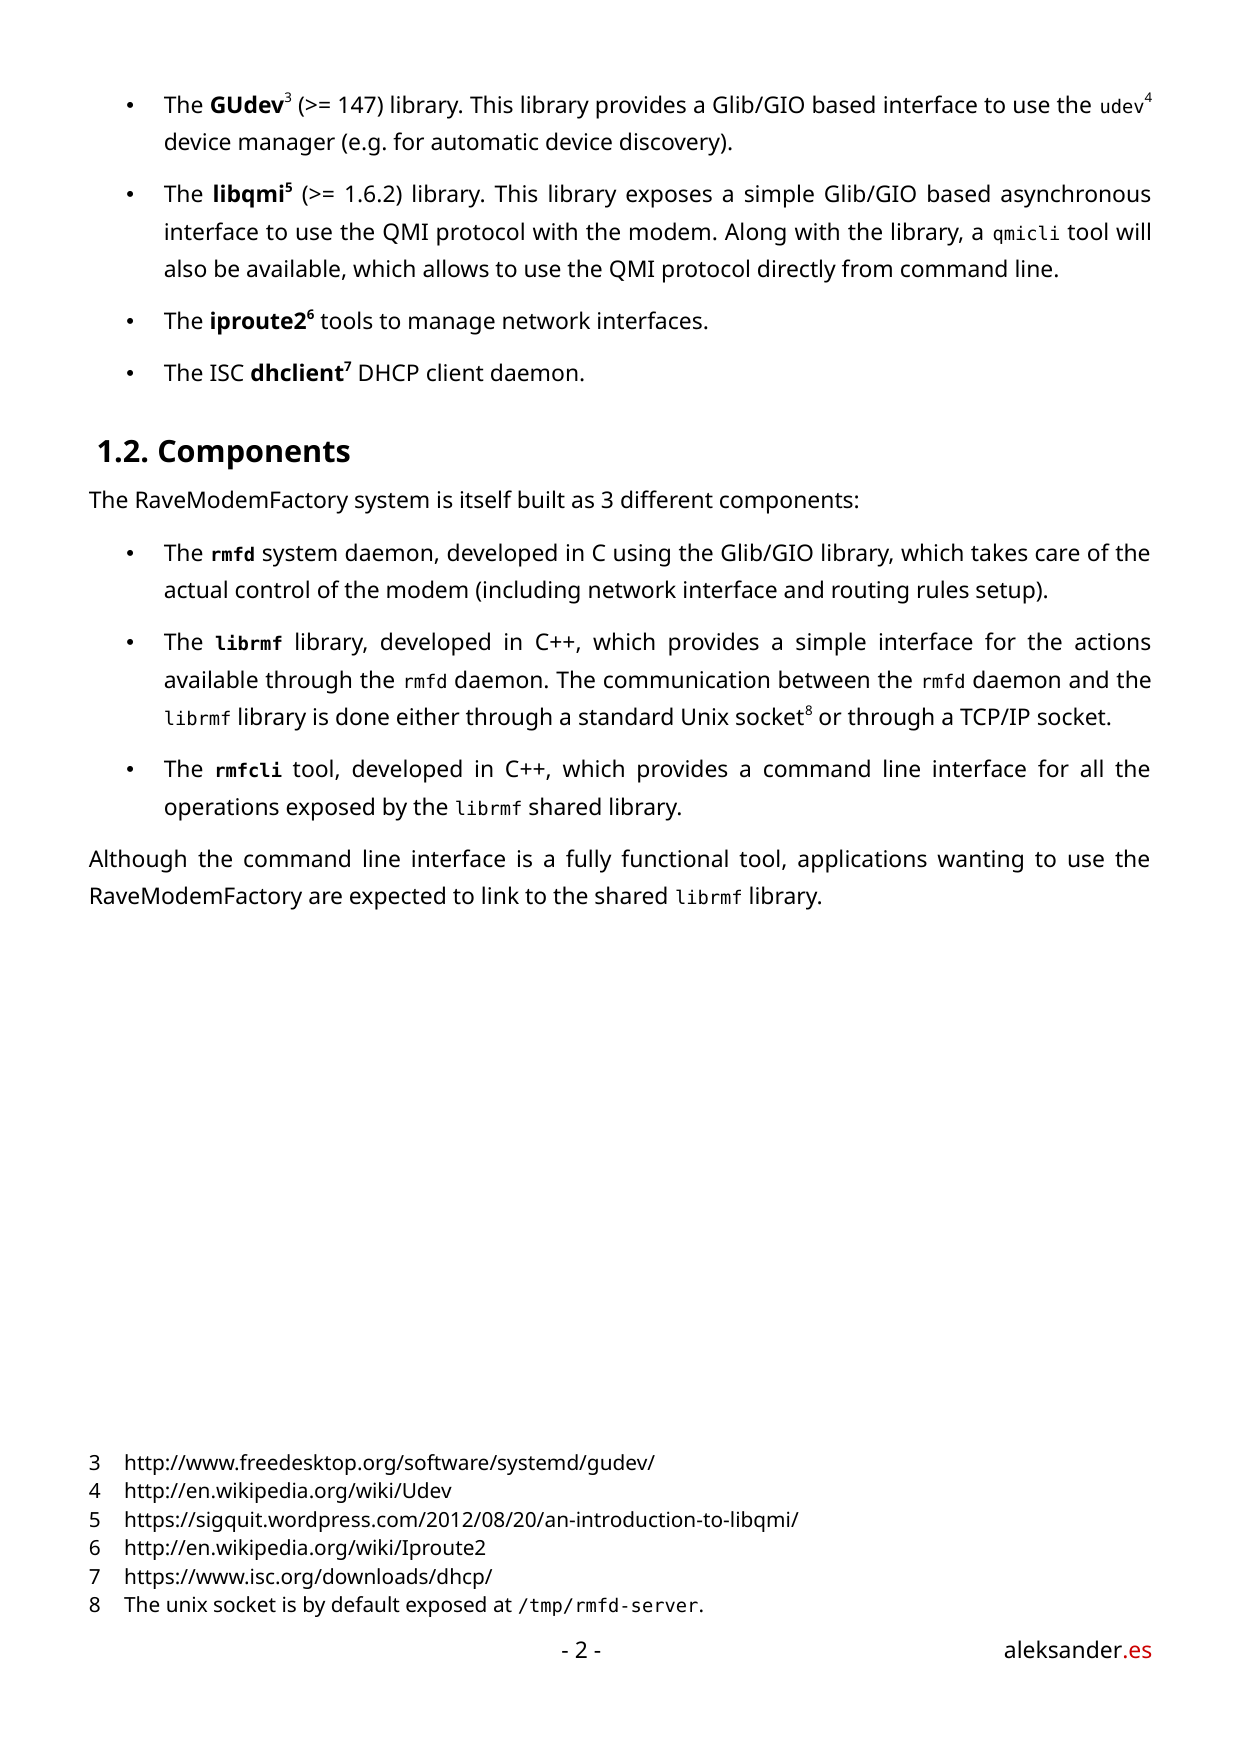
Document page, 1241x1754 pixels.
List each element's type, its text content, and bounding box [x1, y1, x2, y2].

list https://www.isc.org/downloads/dhcp/ [88, 1562, 1152, 1590]
list The iproute2 tools to manage network interfaces. [126, 305, 1152, 336]
list http://en.wikipedia.org/wiki/Udev [88, 1477, 1152, 1505]
text Although the command line interface is a fully functional tool, applications wanting to use the RaveModemFactory are expected to link to the shared librmf library. [88, 843, 1152, 912]
list http://en.wikipedia.org/wiki/Iproute2 [88, 1533, 1152, 1562]
list The ISC dhclient DHCP client daemon. [126, 357, 1152, 388]
subtitle Components [88, 430, 1152, 472]
list The libqmi (>= 1.6.2) library. This library exposes a simple Glib/GIO based asynchronous interface to use the QMI protocol with the modem. Along with the library, a qmicli tool will also be available, which allows to use the QMI protocol directly from command line. [126, 178, 1152, 284]
list https://sigquit.wordpress.com/2012/08/20/an-introduction-to-libqmi/ [88, 1505, 1152, 1533]
text The RaveModemFactory system is itself built as 3 different components: [88, 484, 1152, 516]
list The GUdev (>= 147) library. This library provides a Glib/GIO based interface to use the udev device manager (e.g. for automatic device discovery). [126, 88, 1152, 157]
list The unix socket is by default exposed at /tmp/rmfd-server. [88, 1590, 1152, 1619]
list http://www.freedesktop.org/software/systemd/gudev/ [88, 1448, 1152, 1477]
list The rmfcli tool, developed in C++, which provides a command line interface for all the operations exposed by the librmf shared library. [126, 753, 1152, 822]
list The librmf library, developed in C++, which provides a simple interface for the actions available through the rmfd daemon. The communication between the rmfd daemon and the librmf library is done either through a standard Unix socket or through a TCP/IP socket. [126, 626, 1152, 732]
list The rmfd system daemon, developed in C using the Glib/GIO library, which takes care of the actual control of the modem (including network interface and routing rules setup). [126, 537, 1152, 605]
